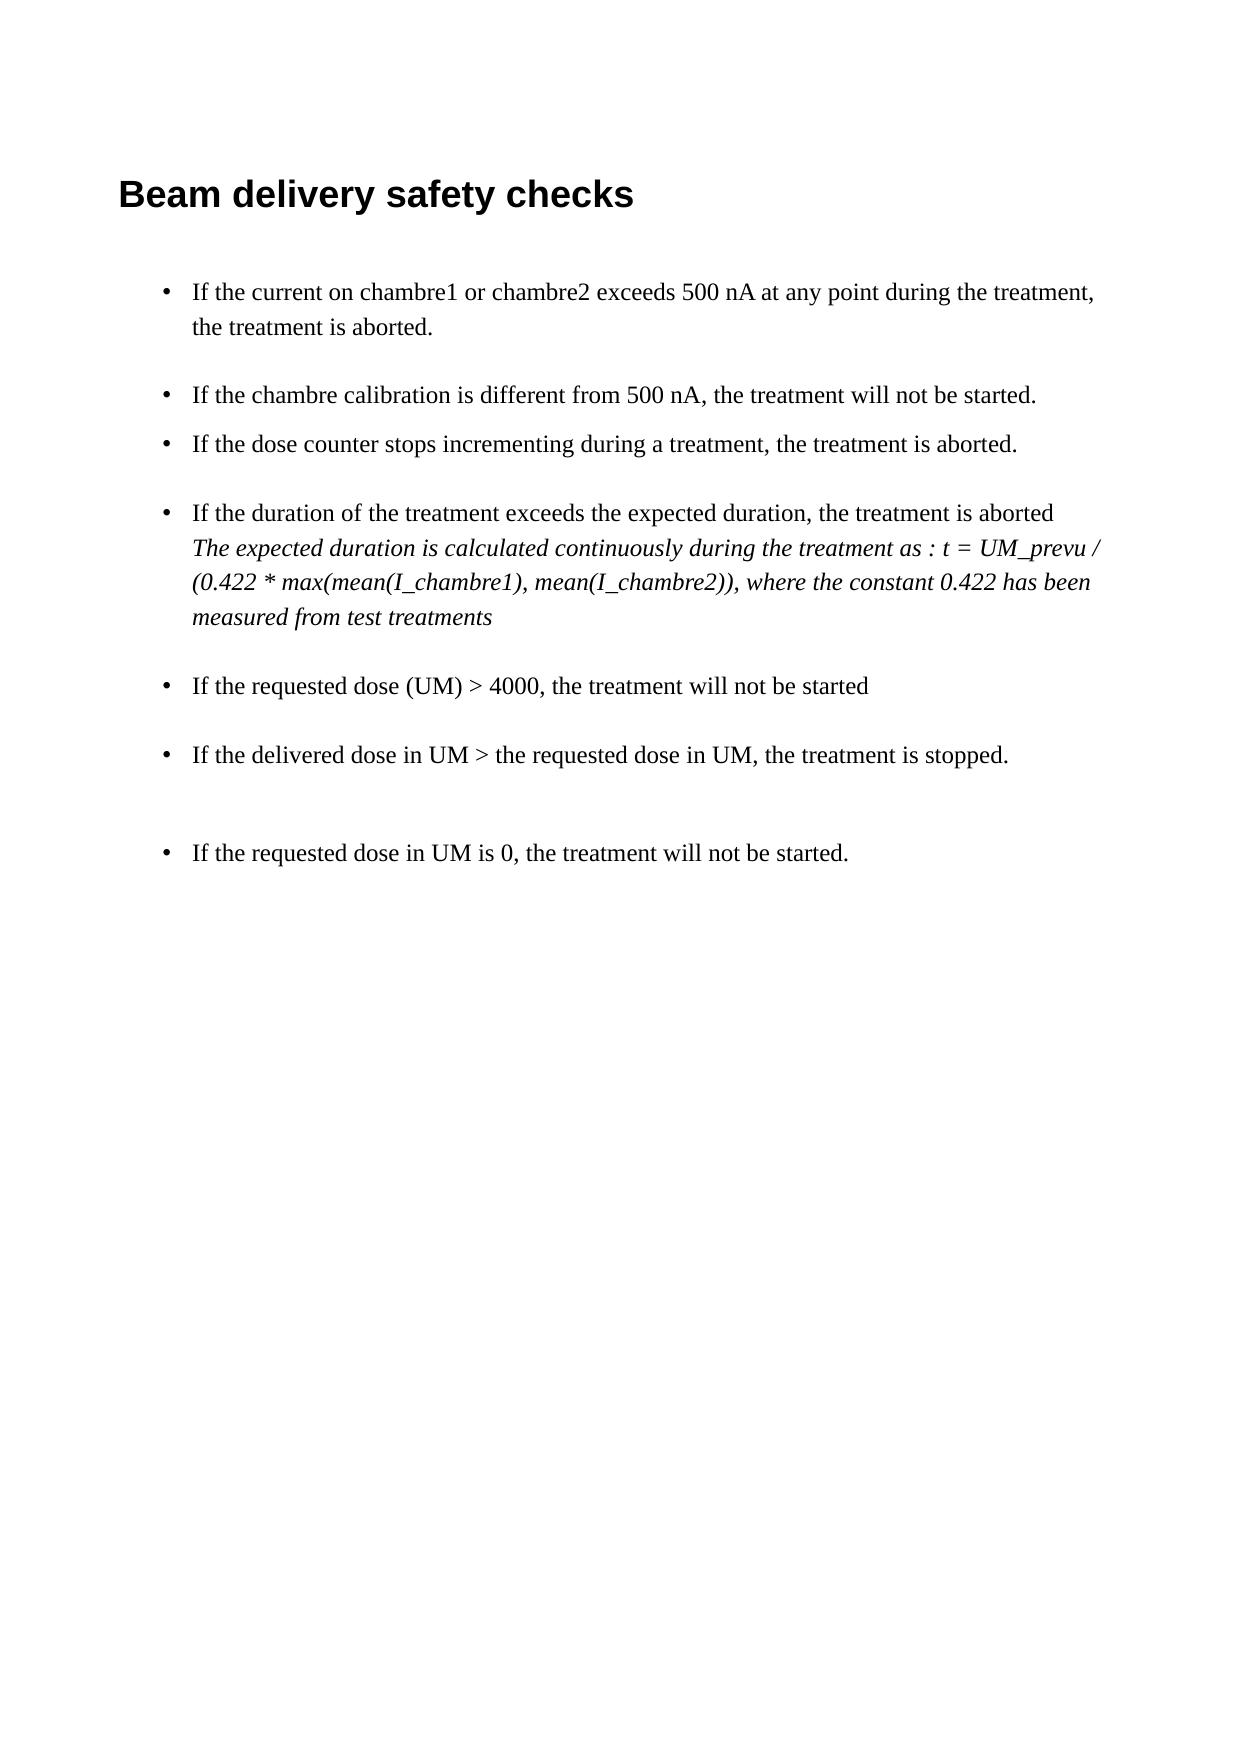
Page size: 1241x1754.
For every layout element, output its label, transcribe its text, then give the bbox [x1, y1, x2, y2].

list If the requested dose in UM is 0, the treatment will not be started. [162, 838, 1122, 867]
list If the chambre calibration is different from 500 nA, the treatment will not be started. [162, 381, 1122, 409]
list If the duration of the treatment exceeds the expected duration, the treatment is aborted [162, 498, 1122, 527]
list If the requested dose (UM) > 4000, the treatment will not be started [162, 671, 1122, 700]
list If the dose counter stops incrementing during a treatment, the treatment is aborted. [162, 429, 1122, 458]
list The expected duration is calculated continuously during the treatment as : t = UM_prevu / (0.422 * max(mean(I_chambre1), mean(I_chambre2)), where the constant 0.422 has been measured from test treatments [162, 533, 1122, 631]
list If the current on chambre1 or chambre2 exceeds 500 nA at any point during the treatment, the treatment is aborted. [162, 277, 1122, 340]
list If the delivered dose in UM > the requested dose in UM, the treatment is stopped. [162, 740, 1122, 769]
subtitle Beam delivery safety checks [118, 172, 1122, 216]
